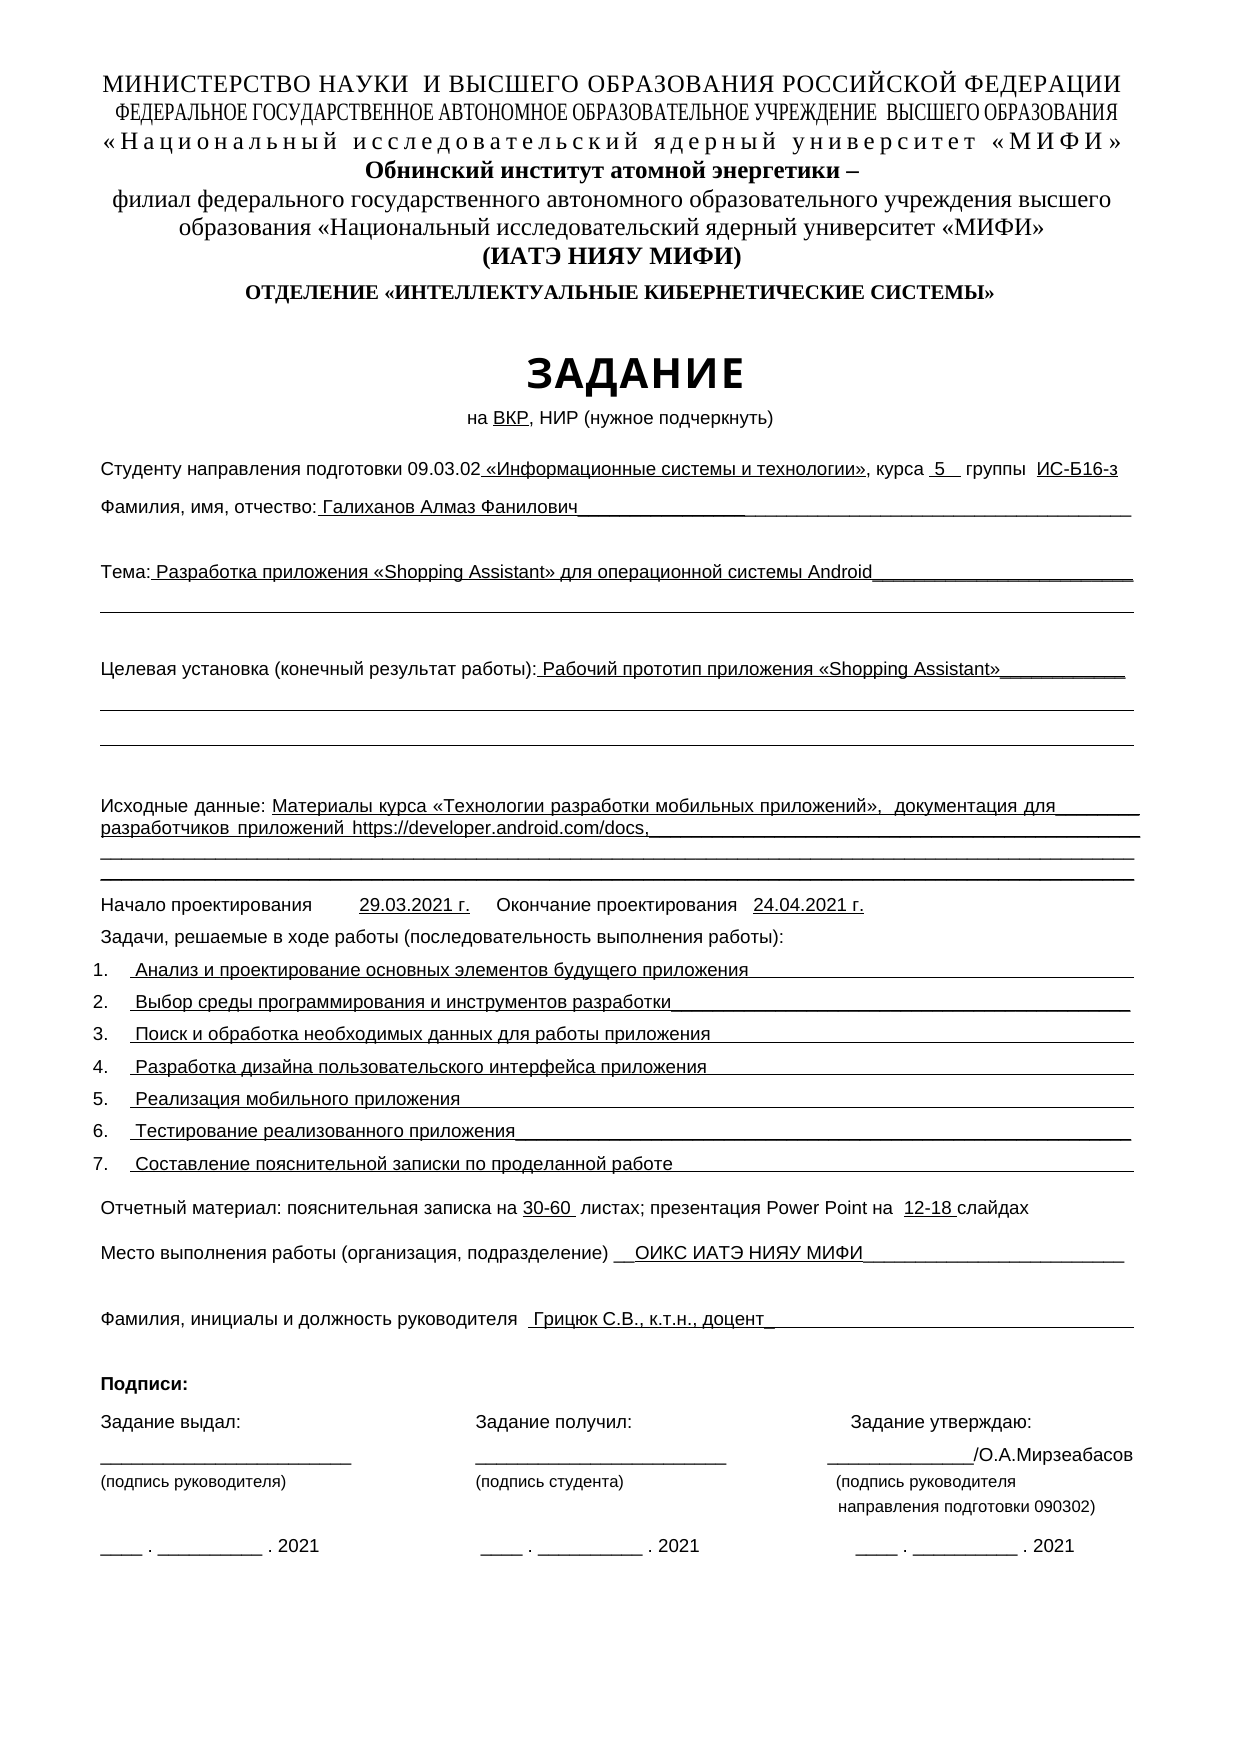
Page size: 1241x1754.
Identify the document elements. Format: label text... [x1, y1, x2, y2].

text Тема: Разработка приложения «Shopping Assistant» для операционной системы Android_________________________ [100, 560, 1140, 582]
text Начало проектирования 29.03.2021 г. Окончание проектирования 24.04.2021 г. [100, 894, 1140, 916]
list Анализ и проектирование основных элементов будущего приложения [93, 958, 1140, 980]
subtitle Подписи: [100, 1373, 1140, 1394]
text Целевая установка (конечный результат работы): Рабочий прототип приложения «Shopping Assistant»____________ [100, 657, 1140, 679]
subtitle направления подготовки 090302) [764, 1497, 1140, 1516]
text Фамилия, инициалы и должность руководителя Грицюк С.В., к.т.н., доцент_ [100, 1308, 1140, 1330]
list Выбор среды программирования и инструментов разработки____________________________________________ [93, 991, 1140, 1012]
list Тестирование реализованного приложения___________________________________________________________ [93, 1120, 1140, 1142]
text ______________________________________________________________________________________________________________________________________________________________________________________________________ [100, 837, 1140, 881]
table_header МИНИСТЕРСТВО НАУКИ И ВЫСШЕГО ОБРАЗОВАНИЯ РОССИЙСКОЙ ФЕДЕРАЦИИ федеральное государственное АВТОНОМНОЕ образовательное учреждение ВЫСШЕГО образования «Национальный исследовательский ядерный университет «МИФИ» [89, 69, 1134, 155]
subtitle Задание выдал: Задание получил: Задание утверждаю: [100, 1411, 1140, 1433]
subtitle (подпись руководителя) (подпись студента) (подпись руководителя [100, 1471, 1140, 1491]
list Поиск и обработка необходимых данных для работы приложения [93, 1023, 1140, 1045]
text Исходные данные: Материалы курса «Технологии разработки мобильных приложений», документация для________ разработчиков приложений https://developer.android.com/docs,_______________________________________________ [100, 795, 1140, 836]
subtitle Отчетный материал: пояснительная записка на 30-60 листах; презентация Power Point на 12-18 слайдах [100, 1197, 1140, 1219]
subtitle Место выполнения работы (организация, подразделение) __ОИКС ИАТЭ НИЯУ МИФИ_________________________ [100, 1242, 1140, 1263]
list Разработка дизайна пользовательского интерфейса приложения [93, 1055, 1140, 1077]
text на ВКР, НИР (нужное подчеркнуть) [100, 406, 1140, 428]
subtitle ЗАДАНИЕ [100, 343, 1140, 400]
text ____ . __________ . 2021 ____ . __________ . 2021 ____ . __________ . 2021 [100, 1535, 1140, 1557]
subtitle ________________________ ________________________ ______________/О.А.Мирзеабасов [100, 1444, 1140, 1465]
list Составление пояснительной записки по проделанной работе [93, 1152, 1140, 1174]
subtitle Задачи, решаемые в ходе работы (последовательность выполнения работы): [100, 926, 1140, 948]
list Реализация мобильного приложения [93, 1088, 1140, 1109]
subtitle Фамилия, имя, отчество: Галиханов Алмаз Фанилович_____________________________________________________ [100, 496, 1140, 517]
subtitle Студенту направления подготовки 09.03.02 «Информационные системы и технологии», курса 5 группы ИС-Б16-з [100, 457, 1134, 479]
table_cell Обнинский институт атомной энергетики – филиал федерального государственного автономного образовательного учреждения высшего образования «Национальный исследовательский ядерный университет «МИФИ» (ИАТЭ НИЯУ МИФИ) [89, 155, 1134, 270]
text ОТДЕЛЕНИЕ «ИНТЕЛЛЕКТУАЛЬНЫЕ КИБЕРНЕТИЧЕСКИЕ СИСТЕМЫ» [100, 280, 1140, 304]
